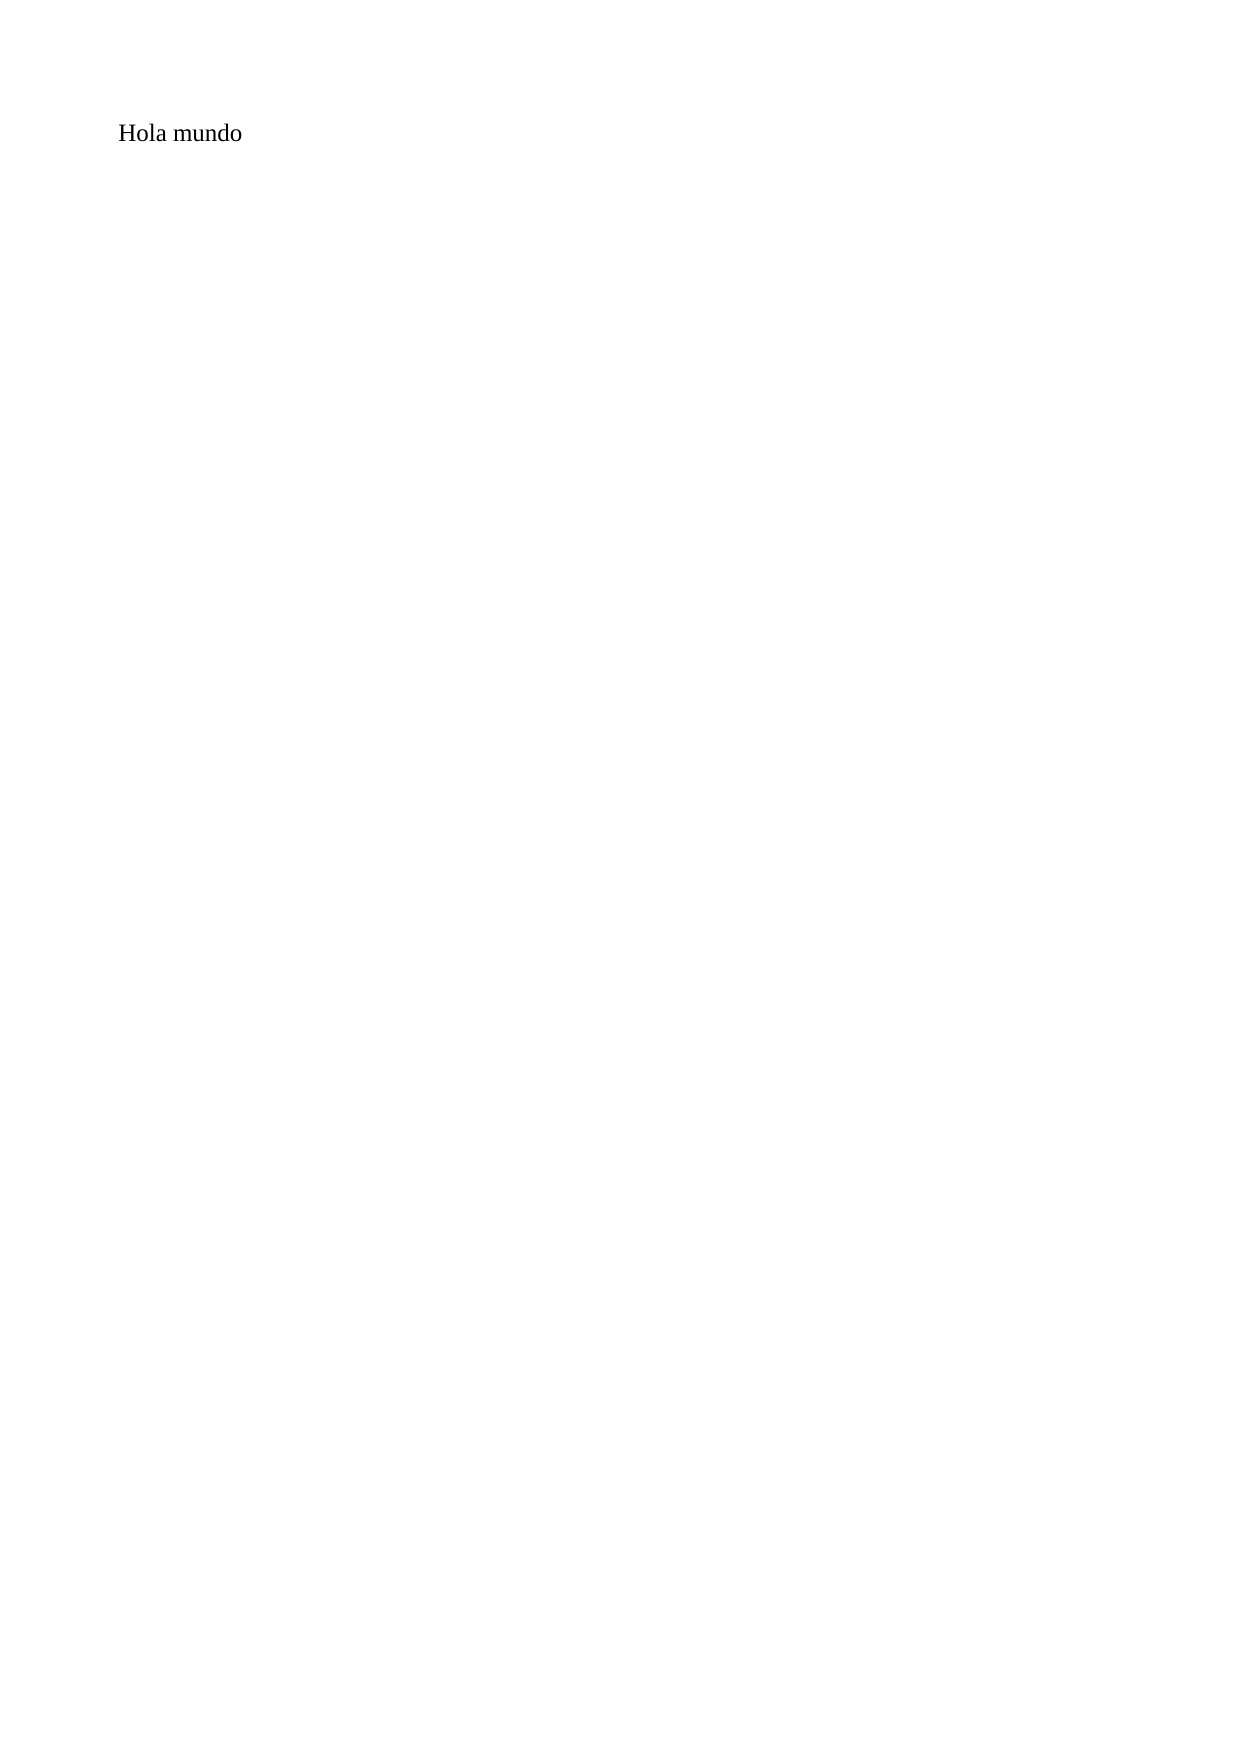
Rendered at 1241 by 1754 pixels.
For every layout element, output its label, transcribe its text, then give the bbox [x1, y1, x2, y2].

text Hola mundo [118, 118, 1122, 147]
